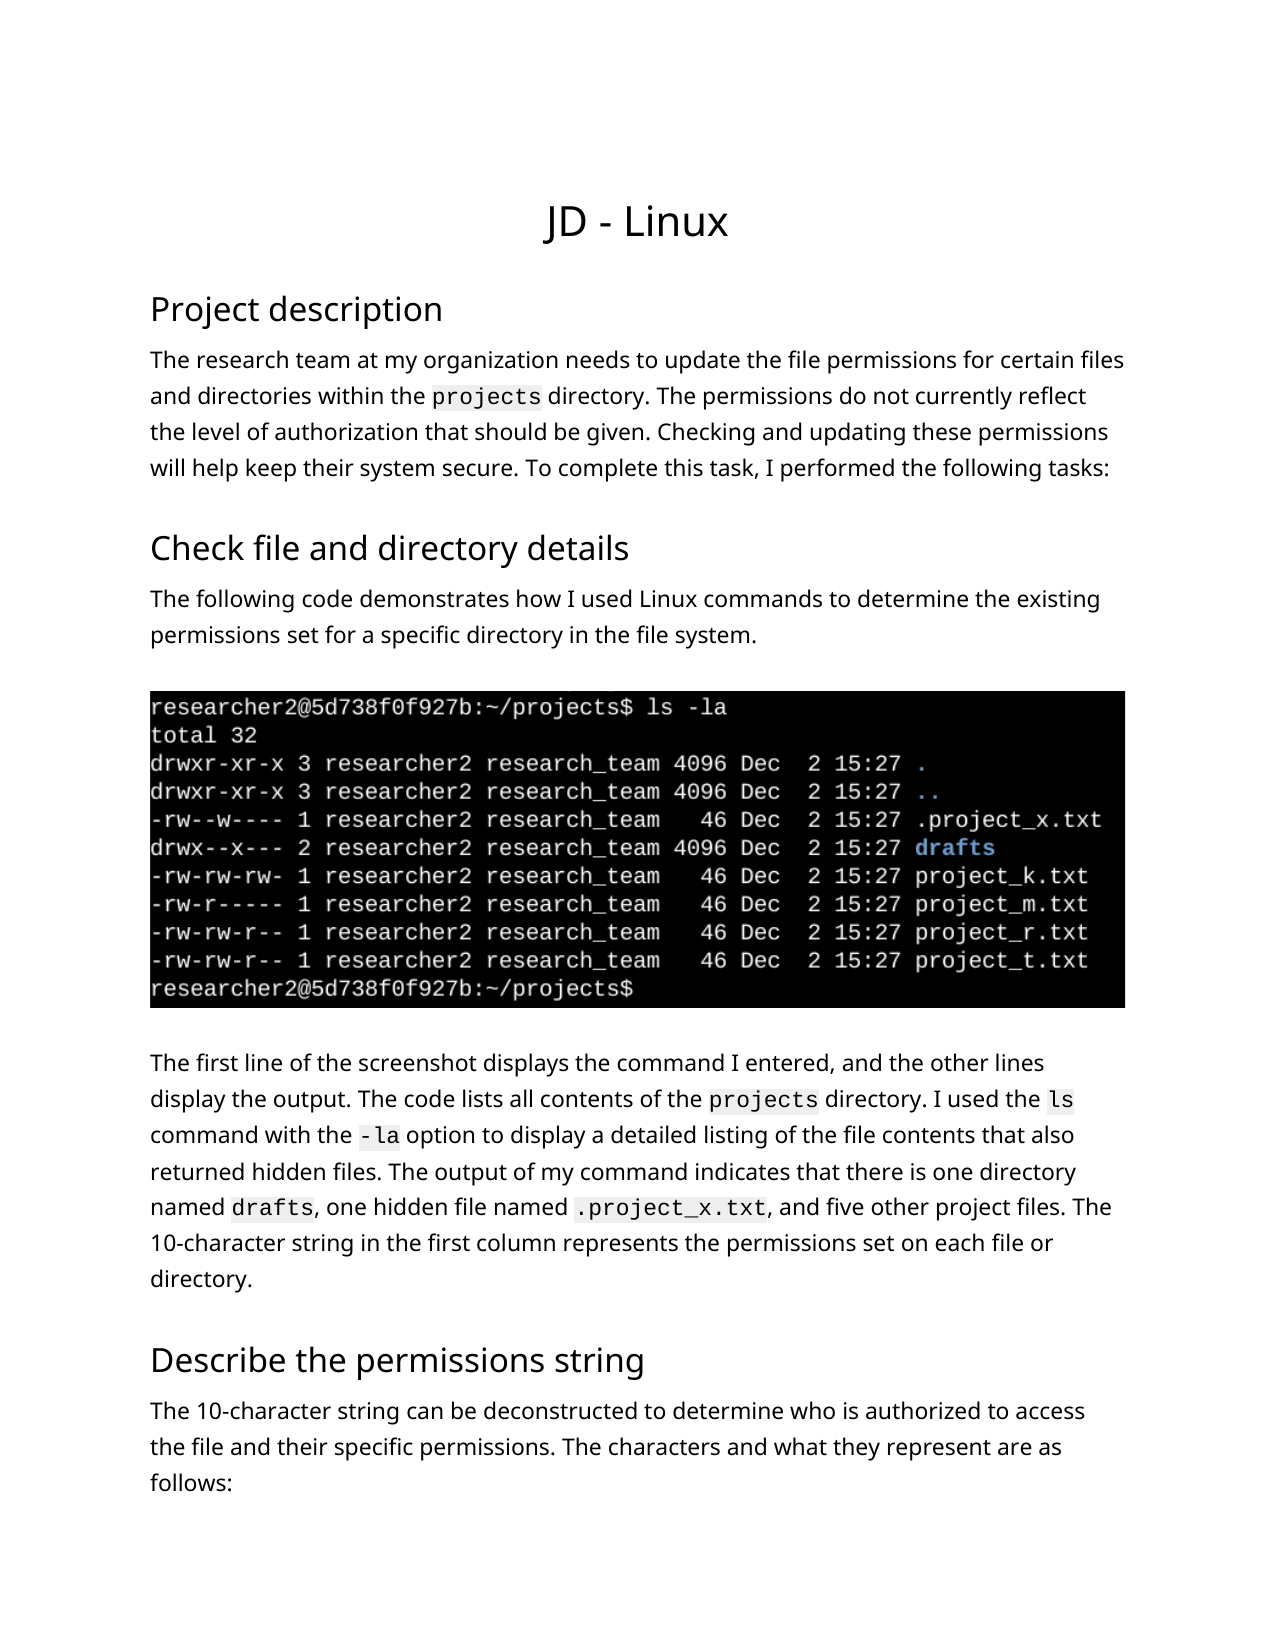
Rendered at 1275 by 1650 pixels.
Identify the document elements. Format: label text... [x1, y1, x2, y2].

text The following code demonstrates how I used Linux commands to determine the existing permissions set for a specific directory in the file system. [150, 583, 1125, 650]
text The research team at my organization needs to update the file permissions for certain files and directories within the projects directory. The permissions do not currently reflect the level of authorization that should be given. Checking and updating these permissions will help keep their system secure. To complete this task, I performed the following tasks: [150, 344, 1125, 483]
text The 10-character string can be deconstructed to determine who is authorized to access the file and their specific permissions. The characters and what they represent are as follows: [150, 1395, 1125, 1498]
subtitle Check file and directory details [150, 525, 1125, 571]
text The first line of the screenshot displays the command I entered, and the other lines display the output. The code lists all contents of the projects directory. I used the ls command with the -la option to display a detailed listing of the file contents that also returned hidden files. The output of my command indicates that there is one directory named drafts, one hidden file named .project_x.txt, and five other project files. The 10-character string in the first column represents the permissions set on each file or directory. [150, 1047, 1125, 1294]
subtitle Describe the permissions string [150, 1337, 1125, 1382]
subtitle Project description [150, 286, 1125, 331]
subtitle JD - Linux [150, 192, 1125, 248]
picture [150, 691, 1125, 1008]
